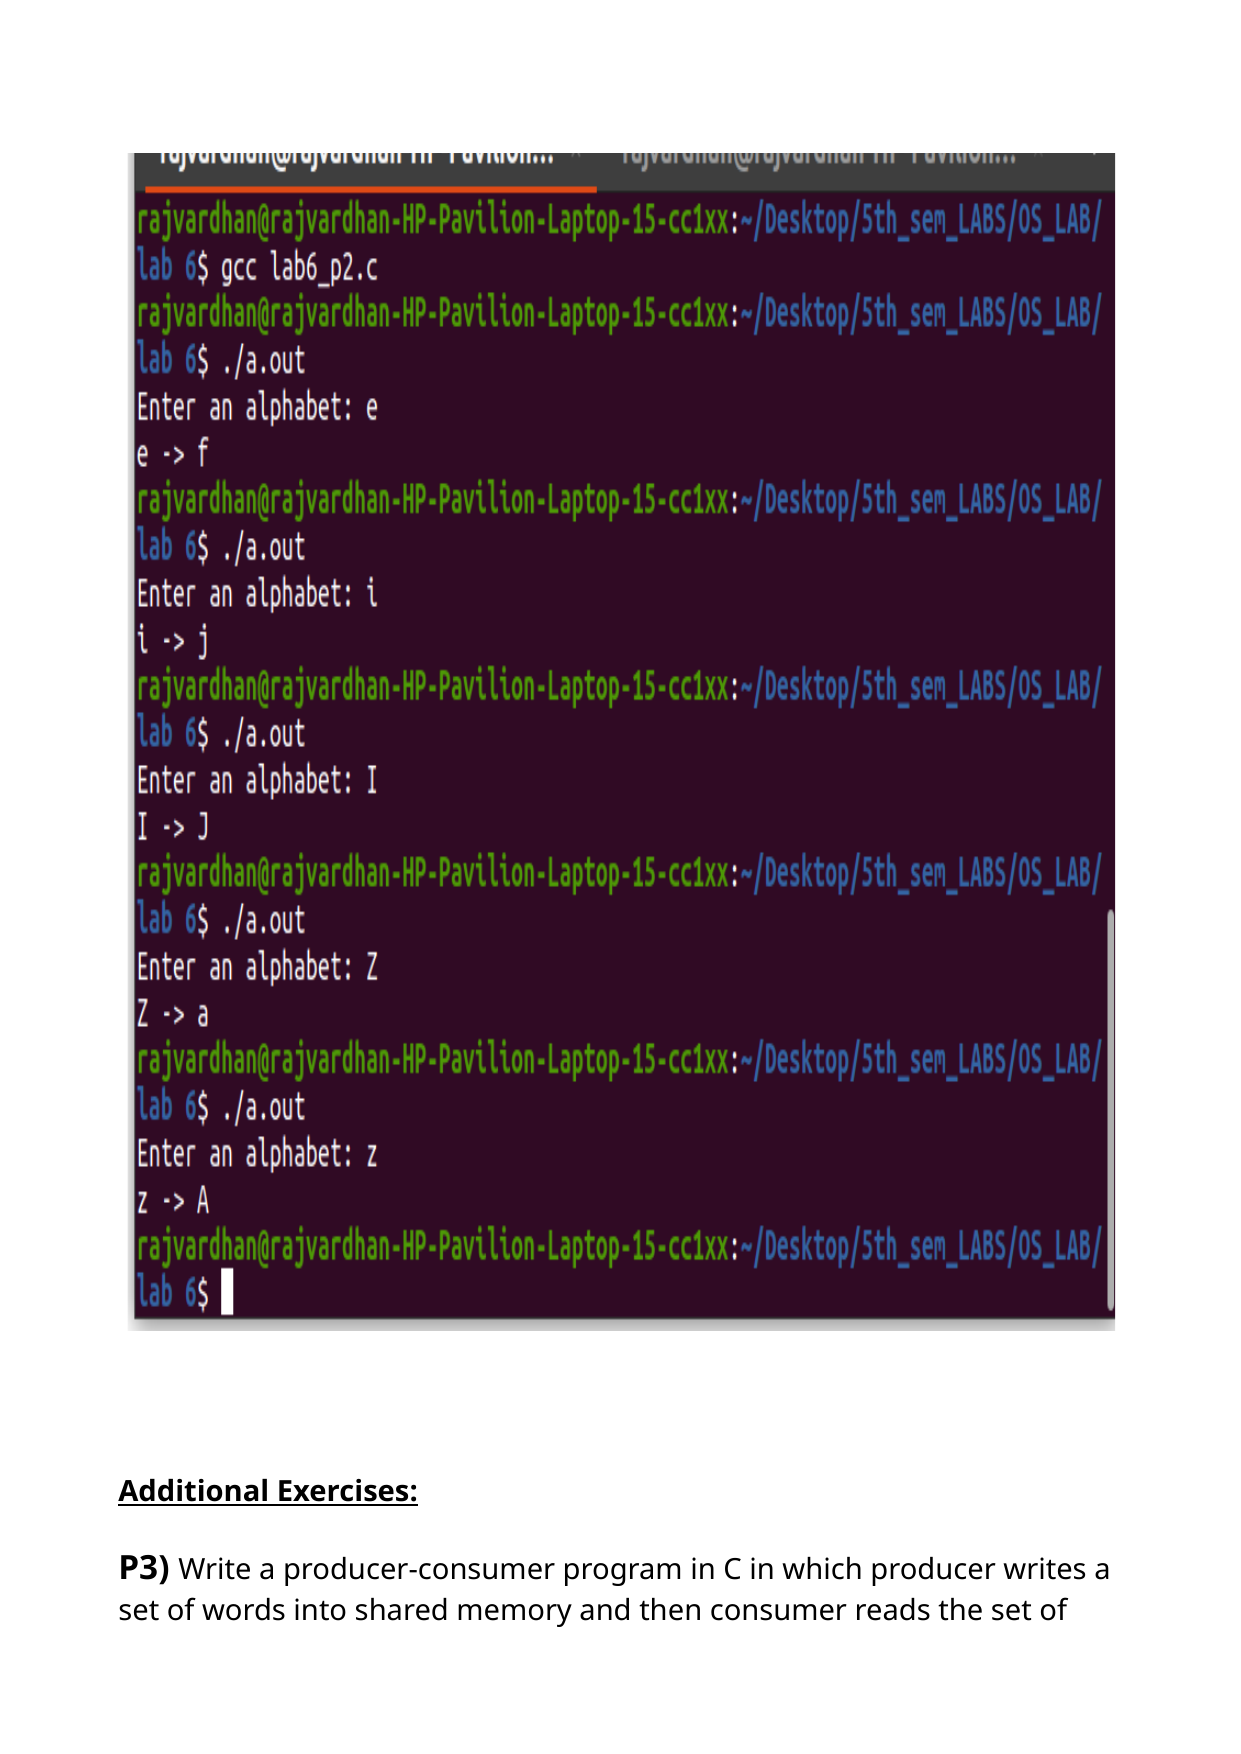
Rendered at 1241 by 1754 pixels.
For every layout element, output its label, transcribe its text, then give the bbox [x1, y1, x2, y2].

text Additional Exercises: [118, 1470, 1122, 1510]
picture [127, 153, 1116, 1331]
text P3) Write a producer-consumer program in C in which producer writes a set of words into shared memory and then consumer reads the set of [118, 1544, 1122, 1629]
